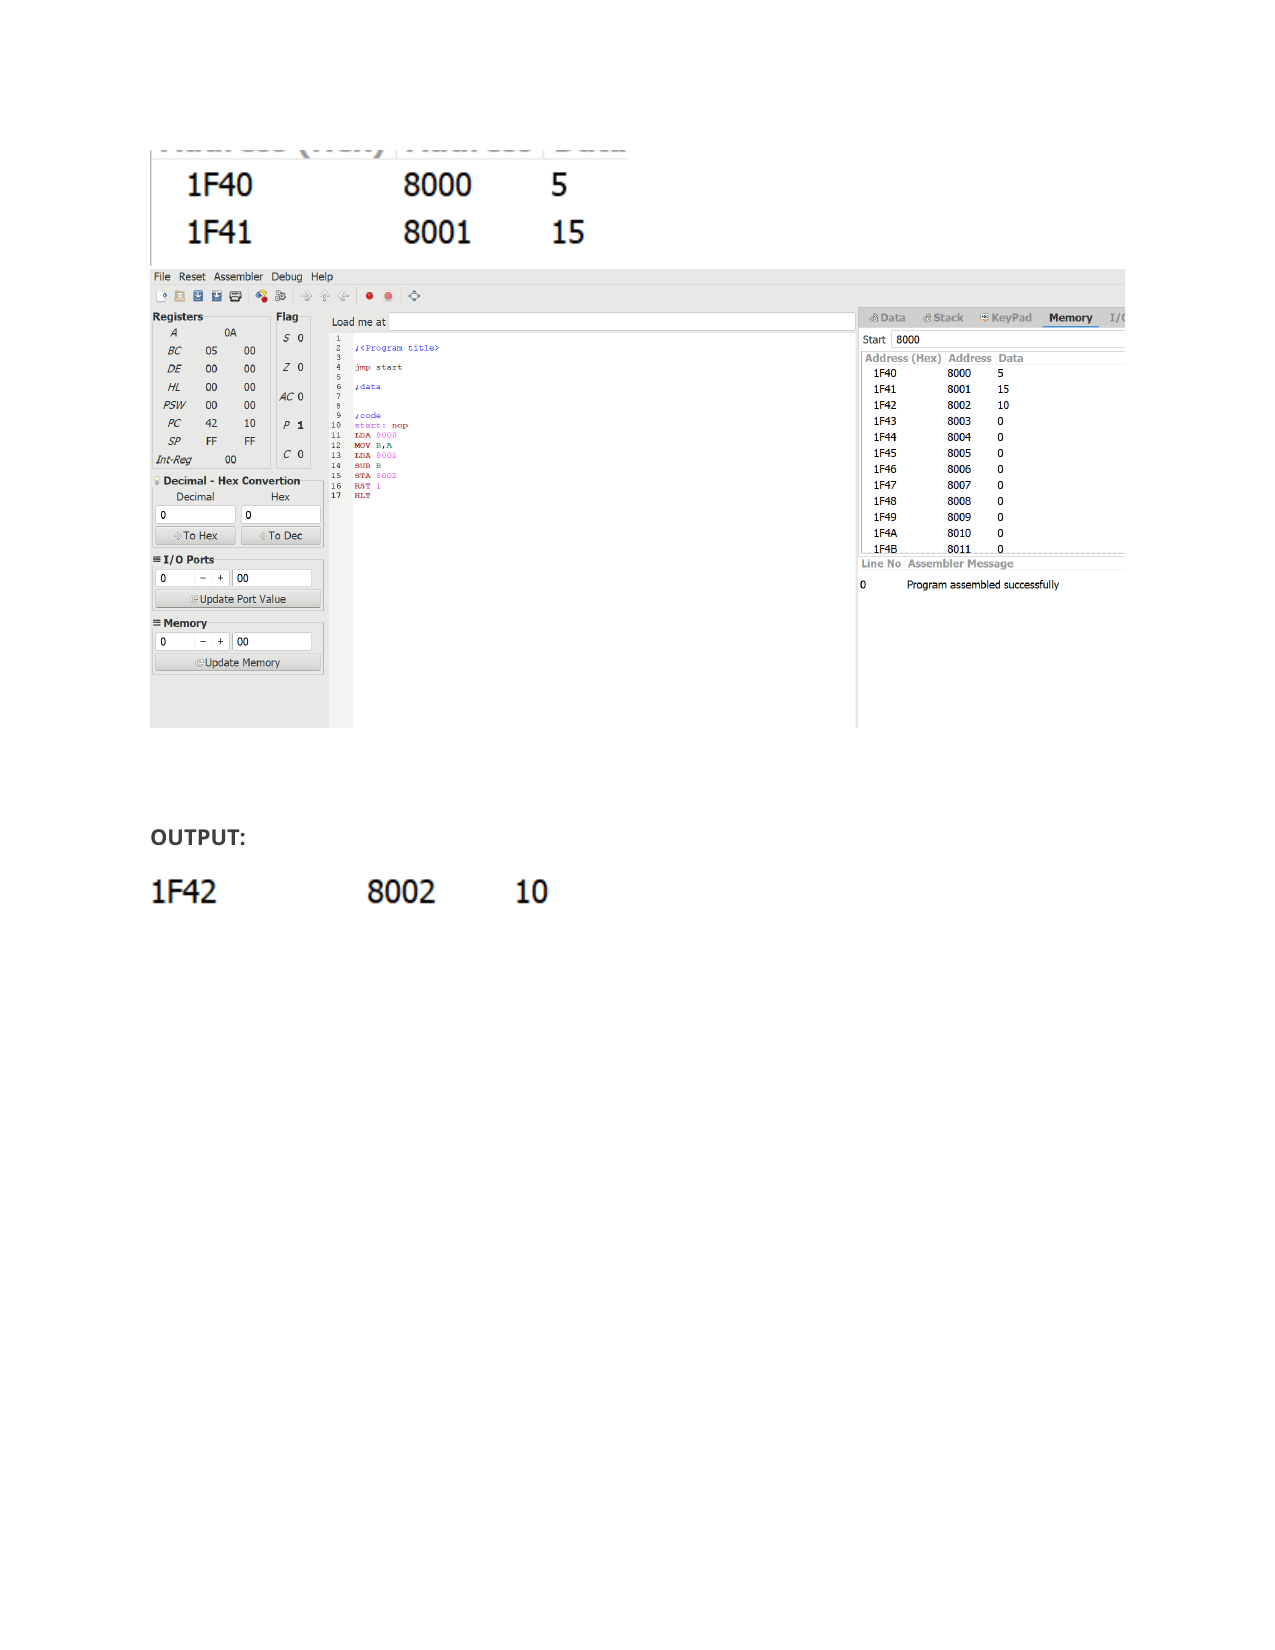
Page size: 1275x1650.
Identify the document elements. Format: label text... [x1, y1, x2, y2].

picture [150, 856, 594, 916]
text OUTPUT: [150, 822, 1125, 852]
picture [150, 269, 1125, 728]
picture [150, 150, 629, 266]
